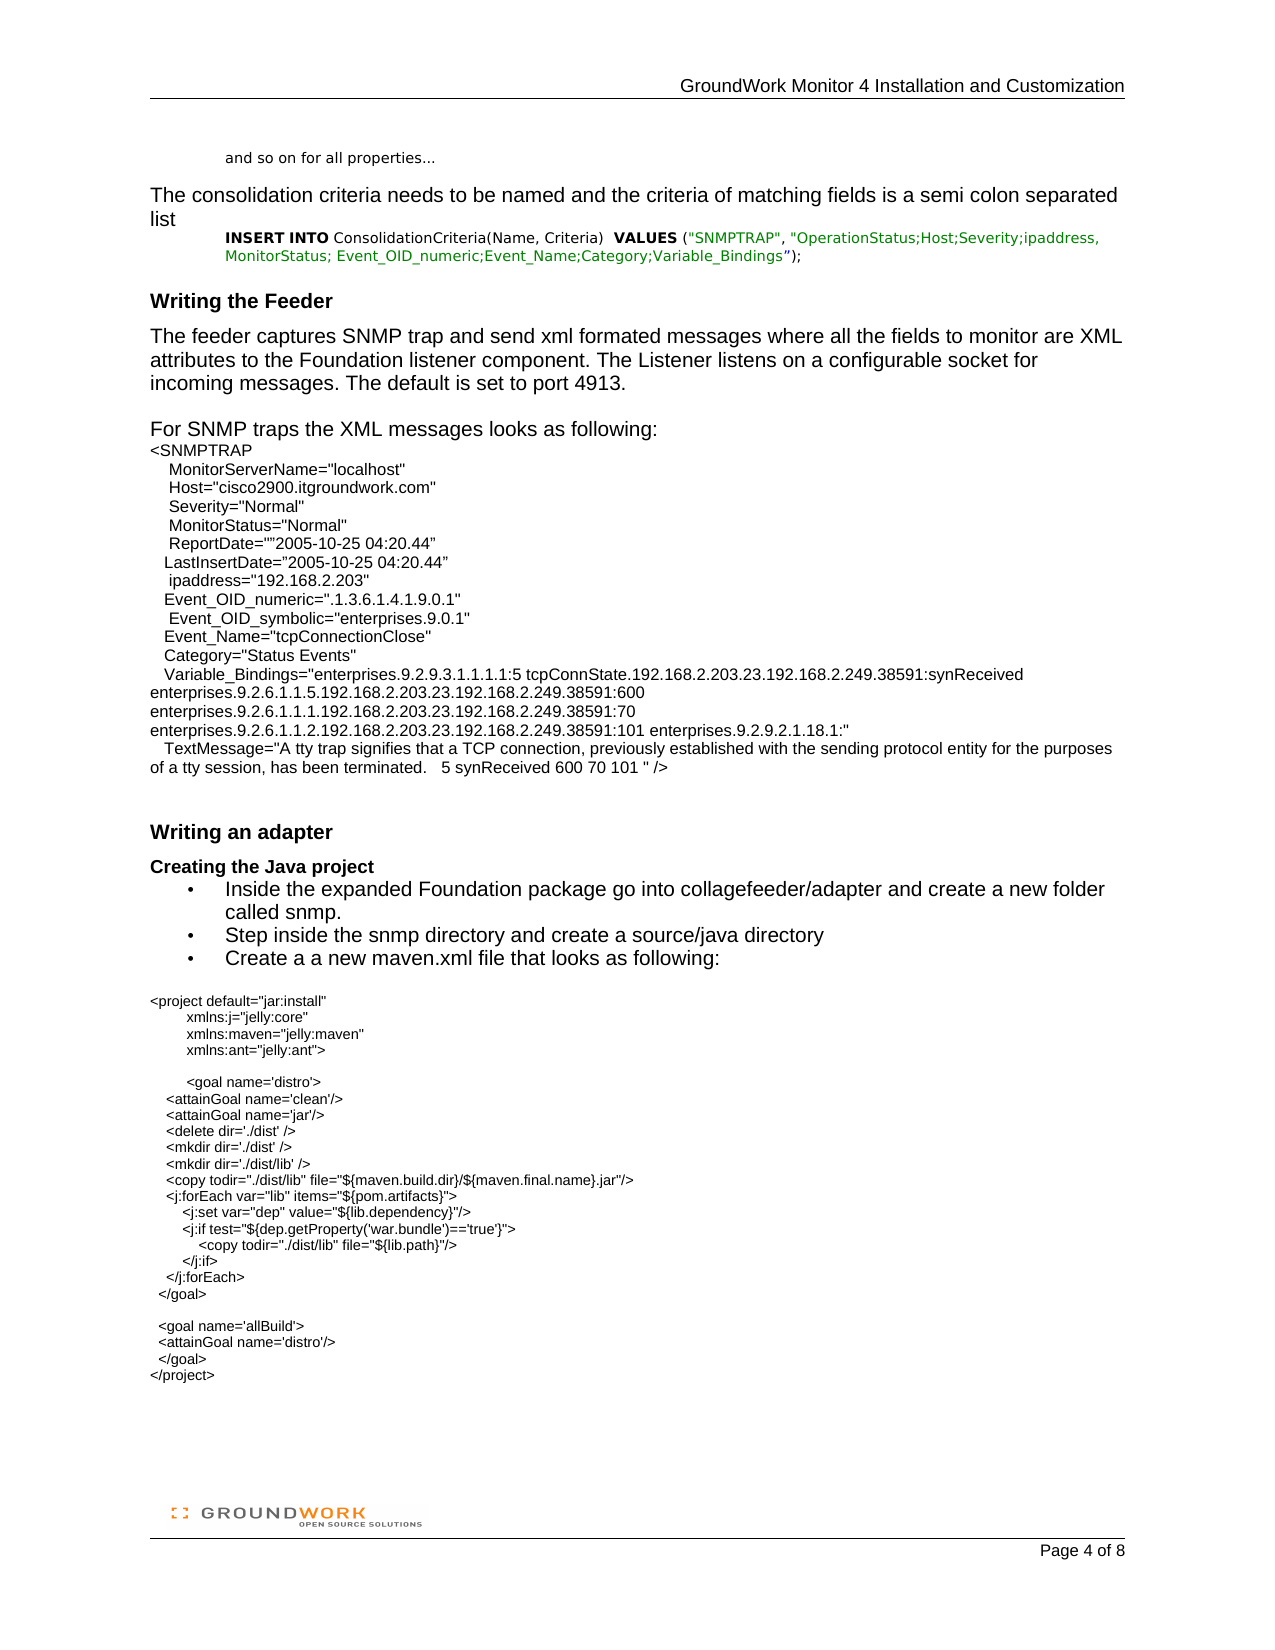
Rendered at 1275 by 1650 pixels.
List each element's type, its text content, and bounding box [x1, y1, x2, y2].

picture [166, 1504, 429, 1530]
text For SNMP traps the XML messages looks as following: [150, 418, 1125, 441]
text </goal> [150, 1286, 1125, 1302]
text <j:set var="dep" value="${lib.dependency}"/> [150, 1204, 1125, 1221]
text <j:if test="${dep.getProperty('war.bundle')=='true'}"> [150, 1221, 1125, 1237]
text <SNMPTRAP MonitorServerName="localhost" Host="cisco2900.itgroundwork.com" Severity="Normal" MonitorStatus="Normal" ReportDate="”2005-10-25 04:20.44” [150, 441, 1125, 553]
text </j:forEach> [150, 1269, 1125, 1286]
text <goal name='allBuild'> [150, 1318, 1125, 1334]
text <attainGoal name='jar'/> [150, 1107, 1125, 1123]
text </j:if> [150, 1253, 1125, 1269]
subtitle Writing the Feeder [150, 289, 1125, 313]
text <mkdir dir='./dist' /> [150, 1139, 1125, 1156]
subtitle Creating the Java project [150, 856, 1125, 877]
list Step inside the snmp directory and create a source/java directory [187, 924, 1125, 947]
text <j:forEach var="lib" items="${pom.artifacts}"> [150, 1188, 1125, 1204]
text xmlns:j="jelly:core" [150, 1009, 1125, 1026]
subtitle Writing an adapter [150, 821, 1125, 844]
text and so on for all properties... [225, 150, 1125, 167]
text INSERT INTO ConsolidationCriteria(Name, Criteria) VALUES ("SNMPTRAP", "OperationStatus;Host;Severity;ipaddress, MonitorStatus; Event_OID_numeric;Event_Name;Category;Variable_Bindings”); [225, 230, 1125, 264]
text <mkdir dir='./dist/lib' /> [150, 1156, 1125, 1172]
text xmlns:maven="jelly:maven" [150, 1026, 1125, 1042]
list Inside the expanded Foundation package go into collagefeeder/adapter and create a new folder called snmp. [187, 877, 1125, 924]
text <project default="jar:install" [150, 993, 1125, 1009]
text <copy todir="./dist/lib" file="${lib.path}"/> [150, 1237, 1125, 1253]
text LastInsertDate=”2005-10-25 04:20.44” ipaddress="192.168.2.203" Event_OID_numeric=".1.3.6.1.4.1.9.0.1" Event_OID_symbolic="enterprises.9.0.1" Event_Name="tcpConnectionClose" Category="Status Events" Variable_Bindings="enterprises.9.2.9.3.1.1.1.1:5 tcpConnState.192.168.2.203.23.192.168.2.249.38591:synReceived enterprises.9.2.6.1.1.5.192.168.2.203.23.192.168.2.249.38591:600 enterprises.9.2.6.1.1.1.192.168.2.203.23.192.168.2.249.38591:70 enterprises.9.2.6.1.1.2.192.168.2.203.23.192.168.2.249.38591:101 enterprises.9.2.9.2.1.18.1:" TextMessage="A tty trap signifies that a TCP connection, previously established with the sending protocol entity for the purposes of a tty session, has been terminated. 5 synReceived 600 70 101 " /> [150, 553, 1125, 777]
text <attainGoal name='clean'/> [150, 1091, 1125, 1107]
text </goal> [150, 1351, 1125, 1367]
text <attainGoal name='distro'/> [150, 1334, 1125, 1351]
list Create a a new maven.xml file that looks as following: [187, 947, 1125, 970]
text </project> [150, 1367, 1125, 1383]
text <goal name='distro'> [150, 1074, 1125, 1091]
text xmlns:ant="jelly:ant"> [150, 1042, 1125, 1058]
text The feeder captures SNMP trap and send xml formated messages where all the fields to monitor are XML attributes to the Foundation listener component. The Listener listens on a configurable socket for incoming messages. The default is set to port 4913. [150, 325, 1125, 395]
text The consolidation criteria needs to be named and the criteria of matching fields is a semi colon separated list [150, 184, 1125, 230]
text <copy todir="./dist/lib" file="${maven.build.dir}/${maven.final.name}.jar"/> [150, 1172, 1125, 1188]
text <delete dir='./dist' /> [150, 1123, 1125, 1139]
